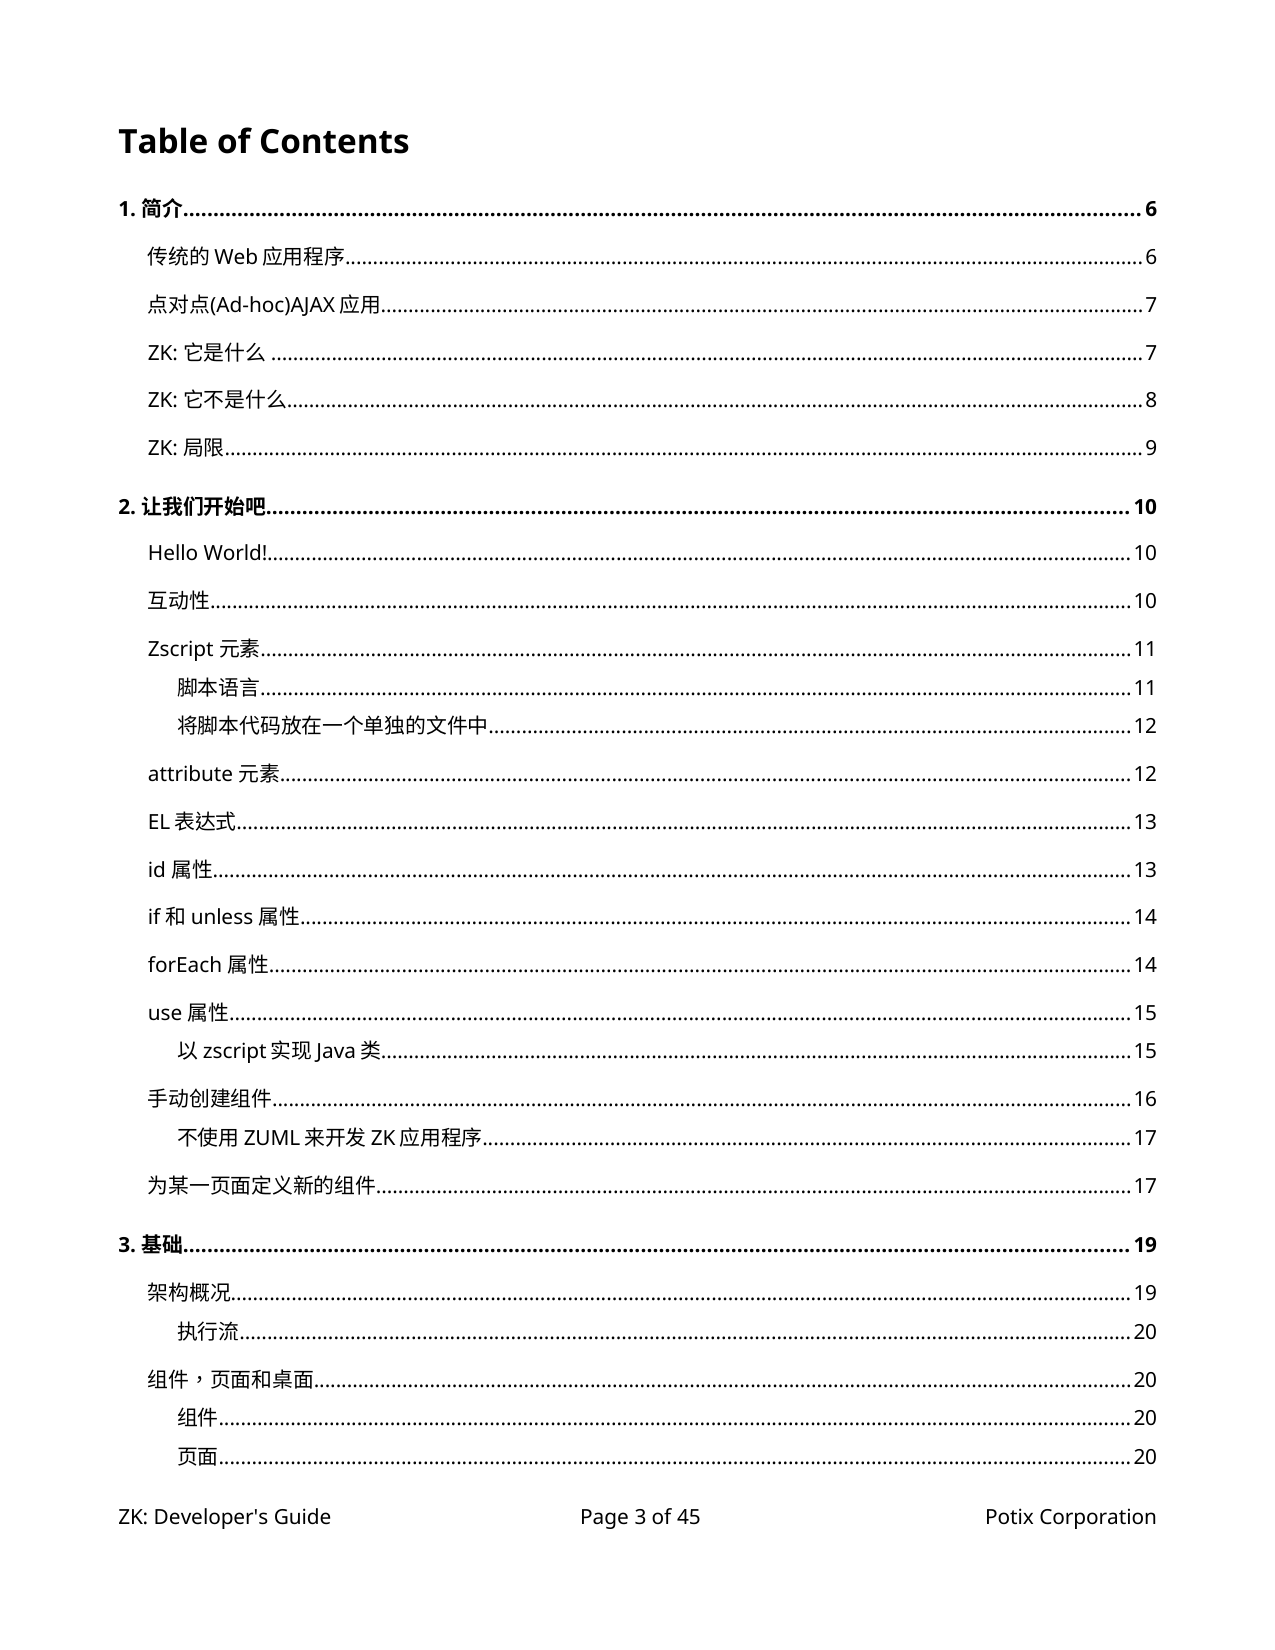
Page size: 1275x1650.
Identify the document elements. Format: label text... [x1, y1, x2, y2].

text 执行流 20 [177, 1315, 1157, 1345]
text 2. 让我们开始吧 10 [118, 491, 1157, 521]
text 页面 20 [177, 1441, 1157, 1471]
text 组件，页面和桌面 20 [148, 1363, 1157, 1393]
text 互动性 10 [148, 584, 1157, 614]
subtitle Table of Contents [118, 118, 1157, 163]
text Zscript 元素 11 [148, 632, 1157, 662]
text ZK: 它是什么 7 [148, 336, 1157, 366]
text if 和unless 属性 14 [148, 901, 1157, 931]
text 手动创建组件 16 [148, 1083, 1157, 1113]
text 脚本语言 11 [177, 671, 1157, 701]
text id 属性 13 [148, 853, 1157, 883]
text ZK: 它不是什么 8 [148, 384, 1157, 414]
text use 属性 15 [148, 996, 1157, 1026]
text 为某一页面定义新的组件 17 [148, 1169, 1157, 1199]
text attribute 元素 12 [148, 758, 1157, 788]
text 架构概况 19 [148, 1276, 1157, 1306]
text 点对点(Ad-hoc)AJAX应用 7 [148, 288, 1157, 318]
text EL表达式 13 [148, 805, 1157, 835]
text 以 zscript实现Java类 15 [177, 1035, 1157, 1065]
text 1. 简介 6 [118, 193, 1157, 223]
text Hello World! 10 [148, 538, 1157, 567]
text 将脚本代码放在一个单独的文件中 12 [177, 710, 1157, 740]
text 传统的Web应用程序 6 [148, 241, 1157, 271]
text ZK: 局限 9 [148, 431, 1157, 461]
text 组件 20 [177, 1402, 1157, 1432]
text 不使用ZUML来开发ZK应用程序 17 [177, 1122, 1157, 1152]
text forEach 属性 14 [148, 948, 1157, 978]
text 3. 基础 19 [118, 1229, 1157, 1259]
